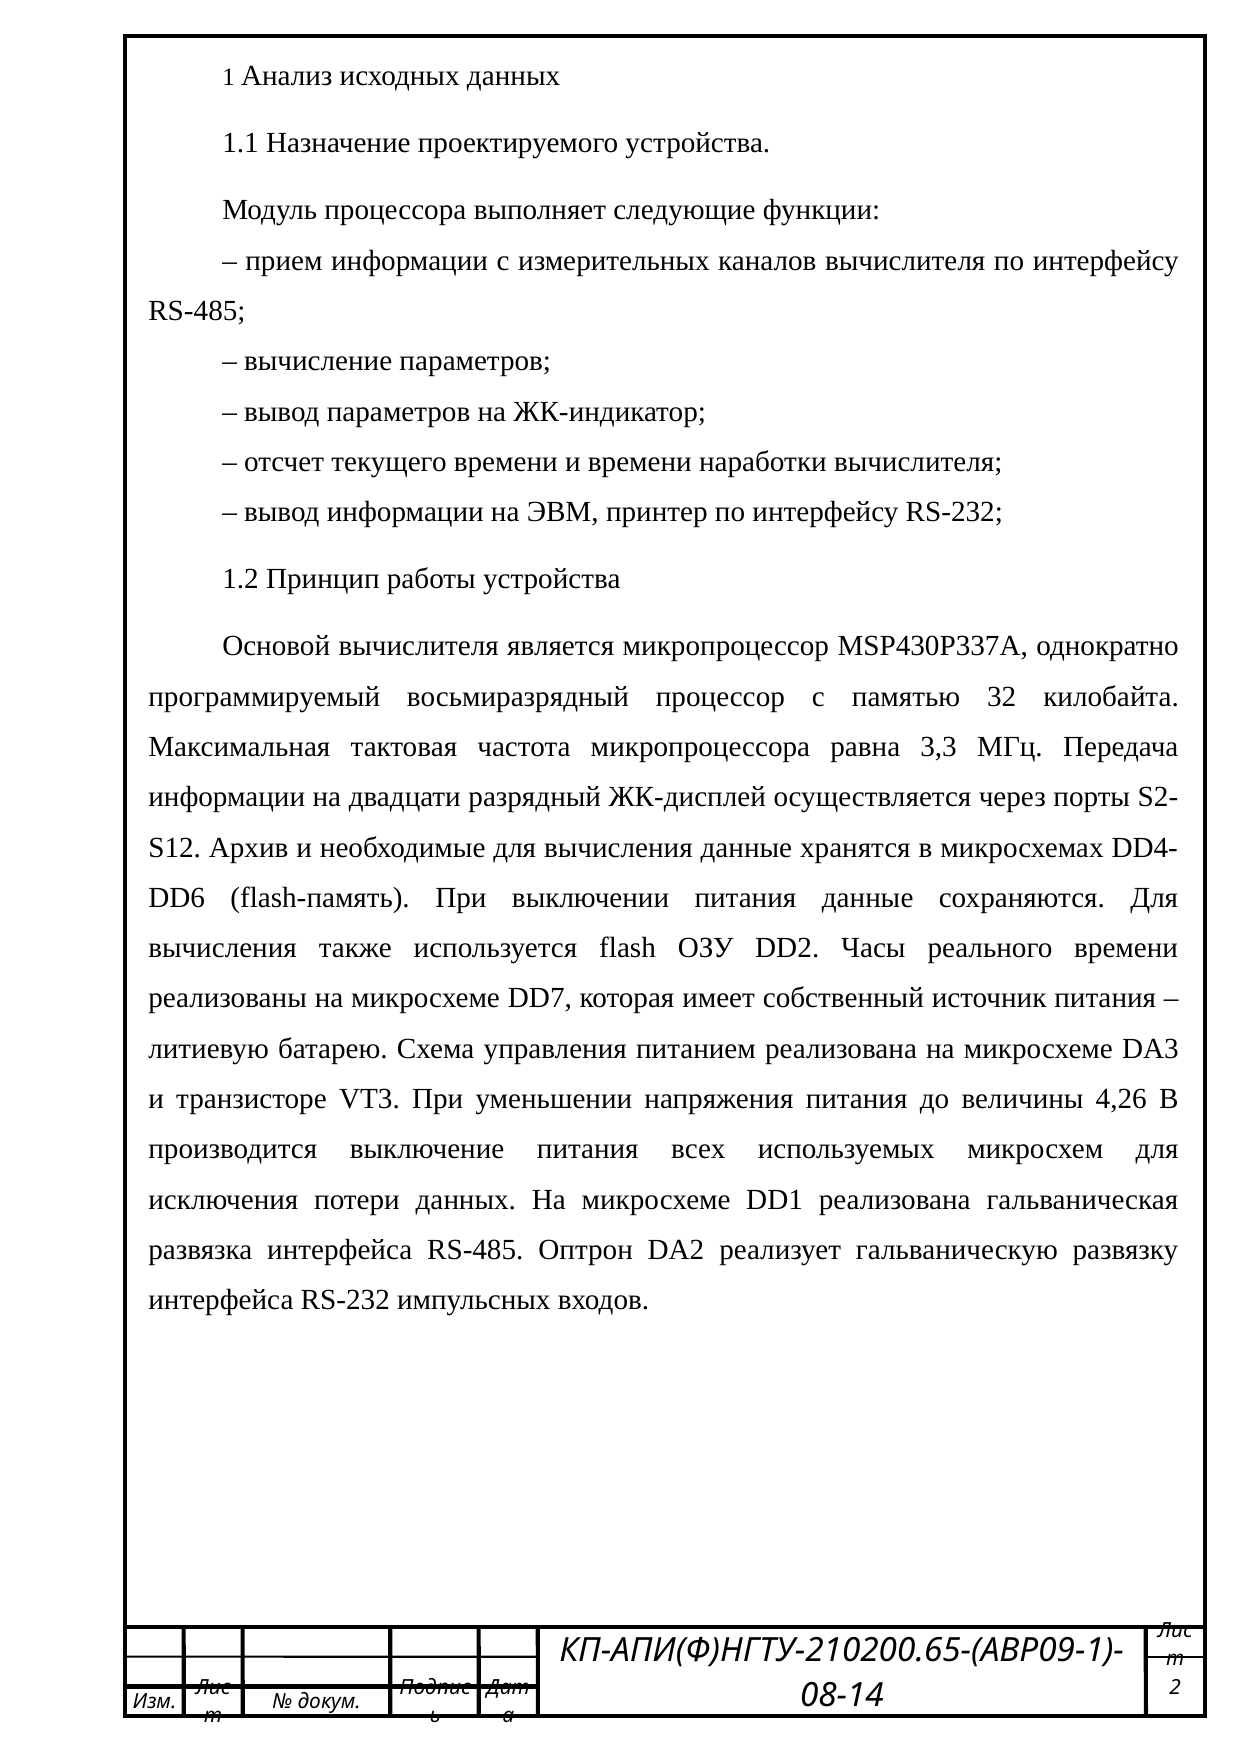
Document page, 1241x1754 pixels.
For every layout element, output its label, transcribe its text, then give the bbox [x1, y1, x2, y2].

text Основой вычислителя является микропроцессор MSP430P337A, однократно программируемый восьмиразрядный процессор с памятью 32 килобайта. Максимальная тактовая частота микропроцессора равна 3,3 МГц. Передача информации на двадцати разрядный ЖК-дисплей осуществляется через порты S2-S12. Архив и необходимые для вычисления данные хранятся в микросхемах DD4-DD6 (flash-память). При выключении питания данные сохраняются. Для вычисления также используется flash ОЗУ DD2. Часы реального времени реализованы на микросхеме DD7, которая имеет собственный источник питания – литиевую батарею. Схема управления питанием реализована на микросхеме DA3 и транзисторе VT3. При уменьшении напряжения питания до величины 4,26 В производится выключение питания всех используемых микросхем для исключения потери данных. На микросхеме DD1 реализована гальваническая развязка интерфейса RS-485. Оптрон DA2 реализует гальваническую развязку интерфейса RS-232 импульсных входов. [148, 628, 1179, 1316]
text 1 Анализ исходных данных [148, 58, 1179, 92]
text Модуль процессора выполняет следующие функции: [148, 192, 1179, 226]
text – вывод информации на ЭВМ, принтер по интерфейсу RS-232; [148, 494, 1179, 528]
text – прием информации с измерительных каналов вычислителя по интерфейсу RS-485; [148, 243, 1179, 327]
text – отсчет текущего времени и времени наработки вычислителя; [148, 444, 1179, 477]
text 1.1 Назначение проектируемого устройства. [148, 125, 1179, 159]
text – вывод параметров на ЖК-индикатор; [148, 394, 1179, 427]
text 1.2 Принцип работы устройства [148, 561, 1179, 595]
text – вычисление параметров; [148, 343, 1179, 377]
